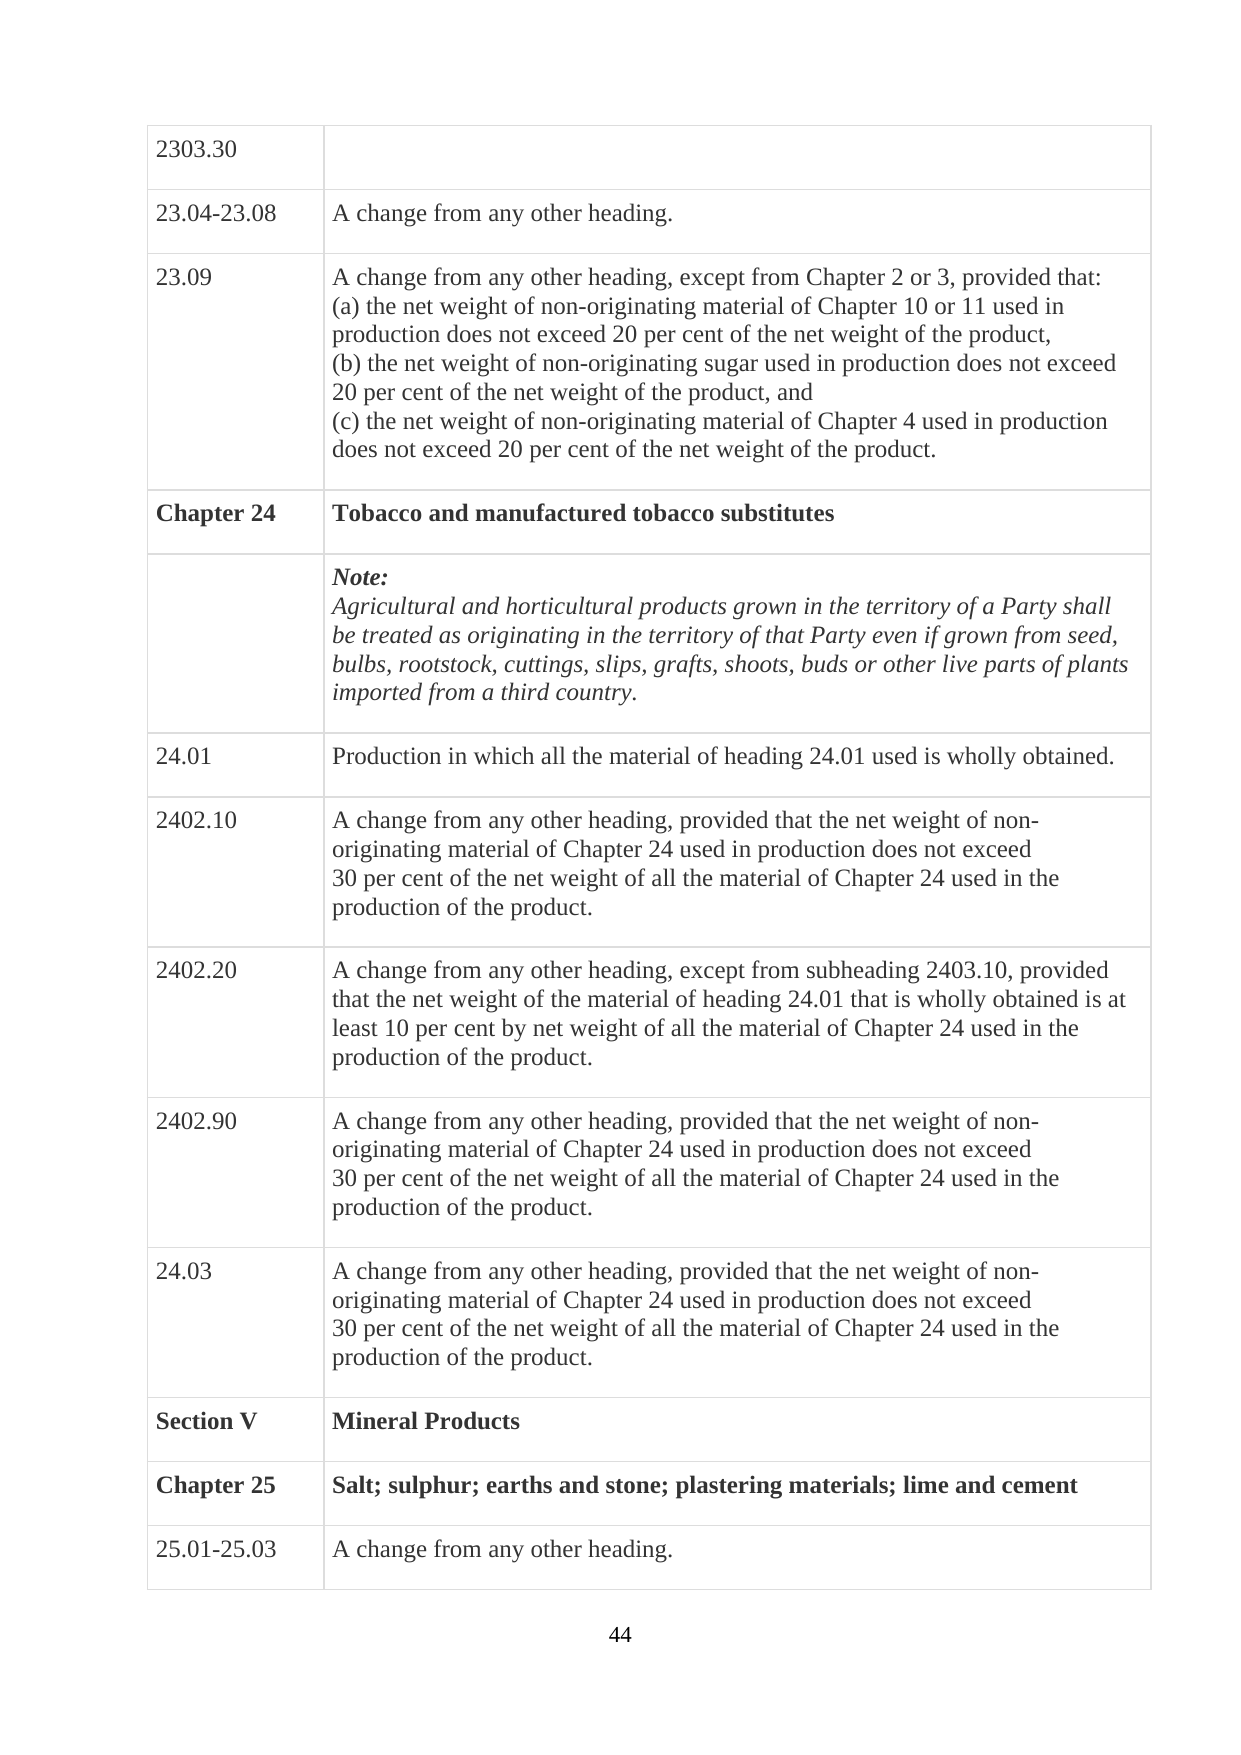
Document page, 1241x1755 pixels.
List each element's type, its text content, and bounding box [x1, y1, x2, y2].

table_cell A change from any other heading. [325, 1526, 1150, 1589]
table_cell 2402.10 [148, 798, 323, 946]
table_cell 25.01-25.03 [148, 1526, 323, 1589]
table_cell A change from any other heading, provided that the net weight of non-originating material of Chapter 24 used in production does not exceed 30 per cent of the net weight of all the material of Chapter 24 used in the production of the product. [325, 798, 1150, 946]
table_cell [325, 126, 1150, 189]
table_cell Tobacco and manufactured tobacco substitutes [325, 491, 1150, 553]
table_cell Salt; sulphur; earths and stone; plastering materials; lime and cement [325, 1462, 1150, 1525]
table_cell 24.01 [148, 734, 323, 796]
table_cell Mineral Products [325, 1398, 1150, 1461]
table_cell 23.04-23.08 [148, 190, 323, 253]
table_cell 24.03 [148, 1248, 323, 1397]
table_cell [148, 555, 323, 732]
table_cell A change from any other heading, provided that the net weight of non-originating material of Chapter 24 used in production does not exceed 30 per cent of the net weight of all the material of Chapter 24 used in the production of the product. [325, 1248, 1150, 1397]
table_cell 2303.30 [148, 126, 323, 189]
table_cell 2402.90 [148, 1098, 323, 1247]
table_cell A change from any other heading, provided that the net weight of non-originating material of Chapter 24 used in production does not exceed 30 per cent of the net weight of all the material of Chapter 24 used in the production of the product. [325, 1098, 1150, 1247]
table_cell 2402.20 [148, 948, 323, 1096]
table_cell A change from any other heading. [325, 190, 1150, 253]
table_cell Chapter 25 [148, 1462, 323, 1525]
table_cell Production in which all the material of heading 24.01 used is wholly obtained. [325, 734, 1150, 796]
table_cell Section V [148, 1398, 323, 1461]
table_cell Chapter 24 [148, 491, 323, 553]
table_cell A change from any other heading, except from Chapter 2 or 3, provided that: (a) the net weight of non-originating material of Chapter 10 or 11 used in production does not exceed 20 per cent of the net weight of the product, (b) the net weight of non-originating sugar used in production does not exceed 20 per cent of the net weight of the product, and (c) the net weight of non-originating material of Chapter 4 used in production does not exceed 20 per cent of the net weight of the product. [325, 254, 1150, 489]
table_cell Note: Agricultural and horticultural products grown in the territory of a Party shall be treated as originating in the territory of that Party even if grown from seed, bulbs, rootstock, cuttings, slips, grafts, shoots, buds or other live parts of plants imported from a third country. [325, 555, 1150, 732]
table_cell 23.09 [148, 254, 323, 489]
table_cell A change from any other heading, except from subheading 2403.10, provided that the net weight of the material of heading 24.01 that is wholly obtained is at least 10 per cent by net weight of all the material of Chapter 24 used in the production of the product. [325, 948, 1150, 1096]
